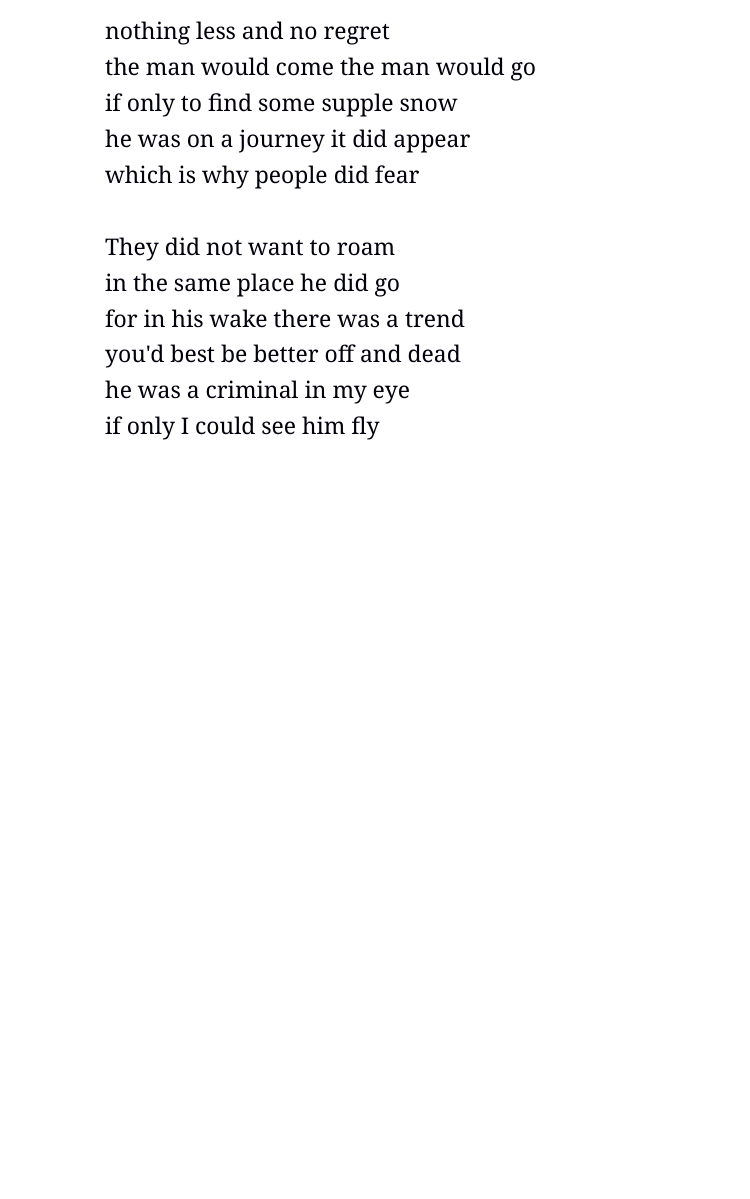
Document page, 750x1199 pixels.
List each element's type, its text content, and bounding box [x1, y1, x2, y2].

text he was a criminal in my eye [105, 374, 645, 406]
text you'd best be better off and dead [105, 338, 645, 370]
text which is why people did fear [105, 159, 645, 190]
text in the same place he did go [105, 267, 645, 298]
text nothing less and no regret [105, 15, 645, 46]
text for in his wake there was a trend [105, 302, 645, 334]
text They did not want to roam [105, 231, 645, 262]
text if only I could see him fly [105, 410, 645, 442]
text he was on a journey it did appear [105, 123, 645, 154]
text if only to find some supple snow [105, 87, 645, 118]
text the man would come the man would go [105, 51, 645, 82]
